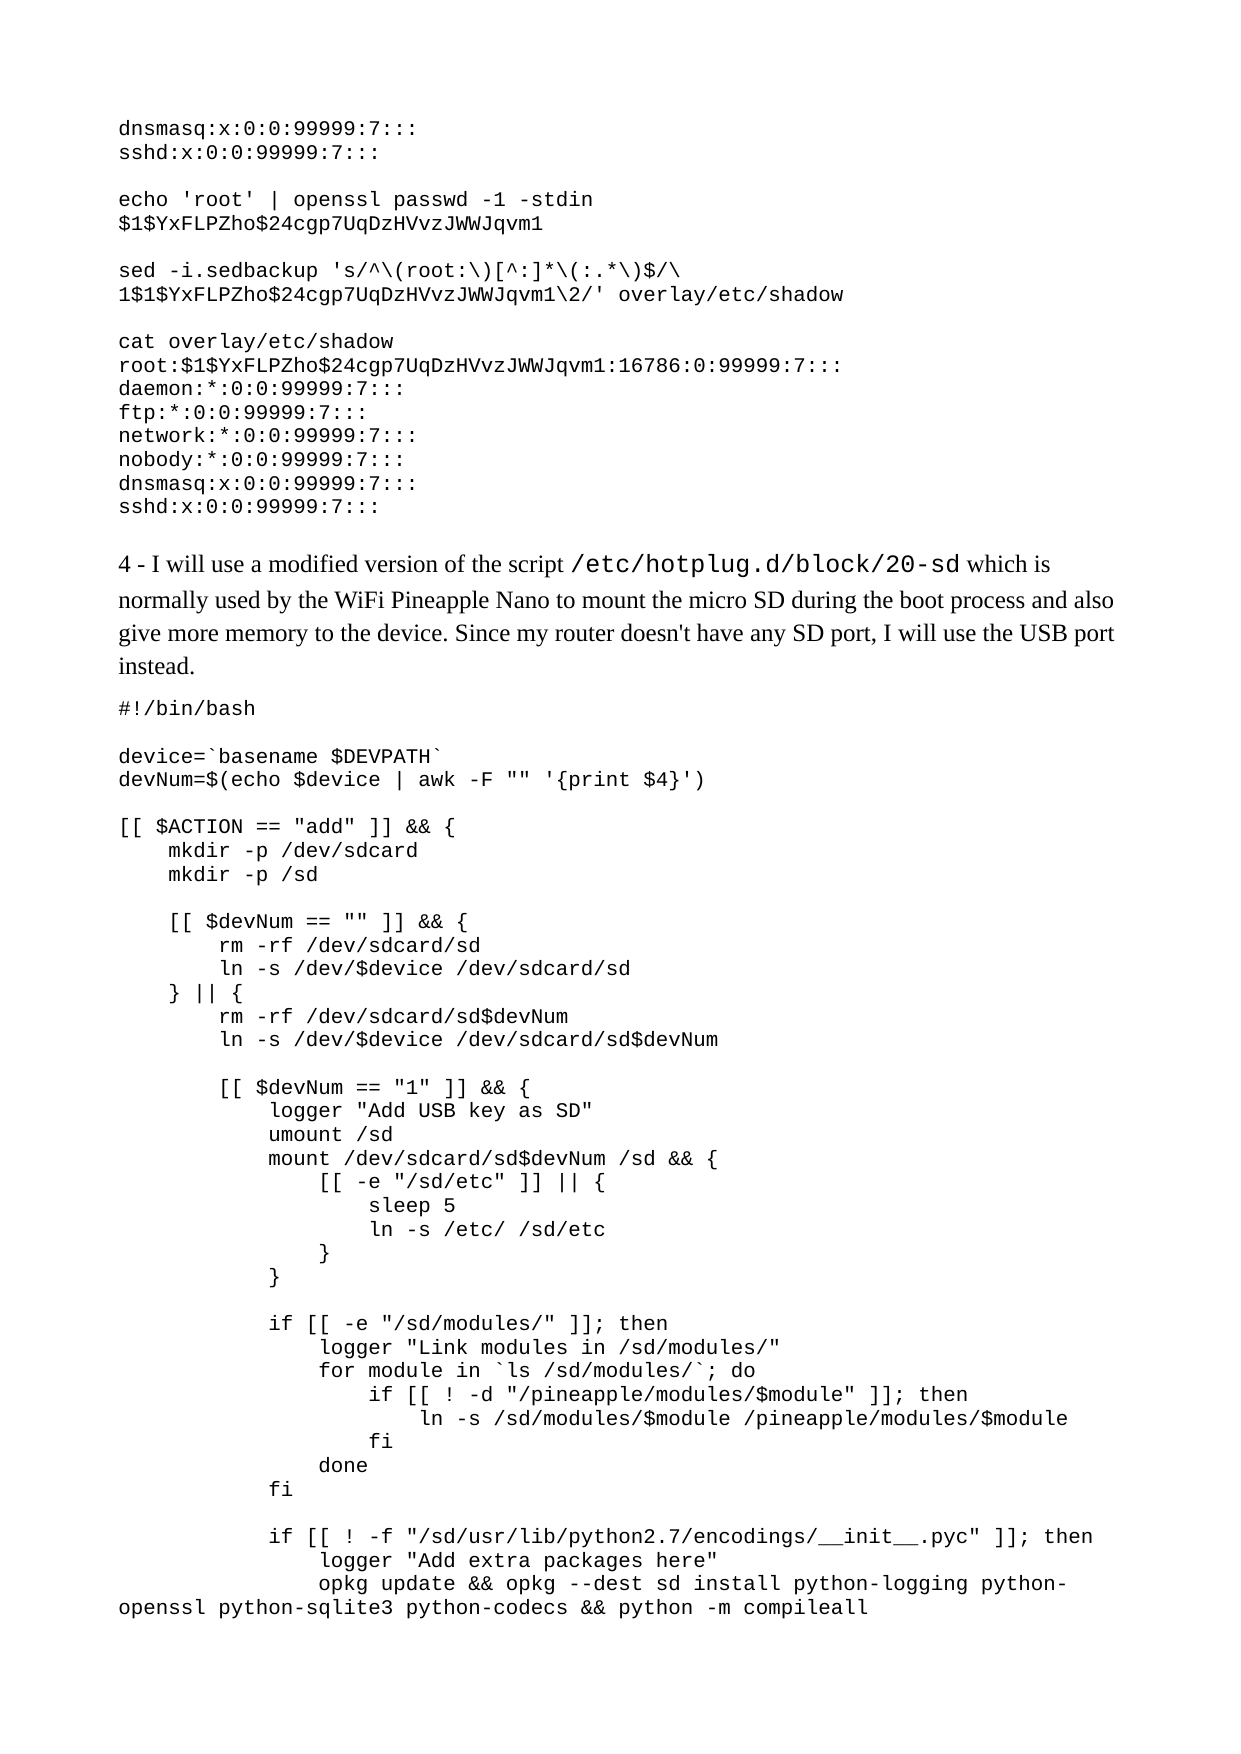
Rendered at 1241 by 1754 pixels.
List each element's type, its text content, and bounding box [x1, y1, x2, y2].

text $1$YxFLPZho$24cgp7UqDzHVvzJWWJqvm1 [118, 213, 1122, 236]
text root:$1$YxFLPZho$24cgp7UqDzHVvzJWWJqvm1:16786:0:99999:7::: [118, 354, 1122, 378]
text #!/bin/bash [118, 698, 1122, 722]
text opkg update && opkg --dest sd install python-logging python-openssl python-sqlite3 python-codecs && python -m compileall [118, 1573, 1122, 1621]
text devNum=$(echo $device | awk -F "" '{print $4}') [118, 769, 1122, 793]
text [[ $ACTION == "add" ]] && { [118, 817, 1122, 840]
text dnsmasq:x:0:0:99999:7::: [118, 118, 1122, 142]
text if [[ ! -f "/sd/usr/lib/python2.7/encodings/__init__.pyc" ]]; then [118, 1526, 1122, 1549]
text echo 'root' | openssl passwd -1 -stdin [118, 189, 1122, 213]
text ln -s /dev/$device /dev/sdcard/sd$devNum [118, 1029, 1122, 1053]
text logger "Link modules in /sd/modules/" [118, 1337, 1122, 1360]
text } [118, 1242, 1122, 1266]
text fi [118, 1431, 1122, 1455]
text done [118, 1455, 1122, 1479]
text rm -rf /dev/sdcard/sd [118, 935, 1122, 958]
text sshd:x:0:0:99999:7::: [118, 496, 1122, 520]
text sed -i.sedbackup 's/^\(root:\)[^:]*\(:.*\)$/\1$1$YxFLPZho$24cgp7UqDzHVvzJWWJqvm1\2/' overlay/etc/shadow [118, 260, 1122, 307]
text if [[ ! -d "/pineapple/modules/$module" ]]; then [118, 1384, 1122, 1408]
text ln -s /dev/$device /dev/sdcard/sd [118, 958, 1122, 982]
text ln -s /etc/ /sd/etc [118, 1218, 1122, 1242]
text mkdir -p /sd [118, 864, 1122, 887]
text nobody:*:0:0:99999:7::: [118, 449, 1122, 473]
text } || { [118, 982, 1122, 1006]
text sleep 5 [118, 1195, 1122, 1218]
text rm -rf /dev/sdcard/sd$devNum [118, 1006, 1122, 1029]
text } [118, 1266, 1122, 1289]
text 4 - I will use a modified version of the script /etc/hotplug.d/block/20-sd which is normally used by the WiFi Pineapple Nano to mount the micro SD during the boot process and also give more memory to the device. Since my router doesn't have any SD port, I will use the USB port instead. [118, 549, 1122, 679]
text dnsmasq:x:0:0:99999:7::: [118, 473, 1122, 496]
text umount /sd [118, 1124, 1122, 1148]
text [[ -e "/sd/etc" ]] || { [118, 1171, 1122, 1195]
text device=`basename $DEVPATH` [118, 746, 1122, 769]
text mount /dev/sdcard/sd$devNum /sd && { [118, 1148, 1122, 1171]
text if [[ -e "/sd/modules/" ]]; then [118, 1313, 1122, 1337]
text [[ $devNum == "" ]] && { [118, 911, 1122, 935]
text cat overlay/etc/shadow [118, 331, 1122, 354]
text mkdir -p /dev/sdcard [118, 840, 1122, 864]
text logger "Add extra packages here" [118, 1549, 1122, 1573]
text daemon:*:0:0:99999:7::: [118, 378, 1122, 402]
text network:*:0:0:99999:7::: [118, 426, 1122, 449]
text for module in `ls /sd/modules/`; do [118, 1360, 1122, 1384]
text ftp:*:0:0:99999:7::: [118, 402, 1122, 426]
text ln -s /sd/modules/$module /pineapple/modules/$module [118, 1408, 1122, 1431]
text logger "Add USB key as SD" [118, 1100, 1122, 1124]
text fi [118, 1479, 1122, 1502]
text sshd:x:0:0:99999:7::: [118, 142, 1122, 165]
text [[ $devNum == "1" ]] && { [118, 1077, 1122, 1100]
